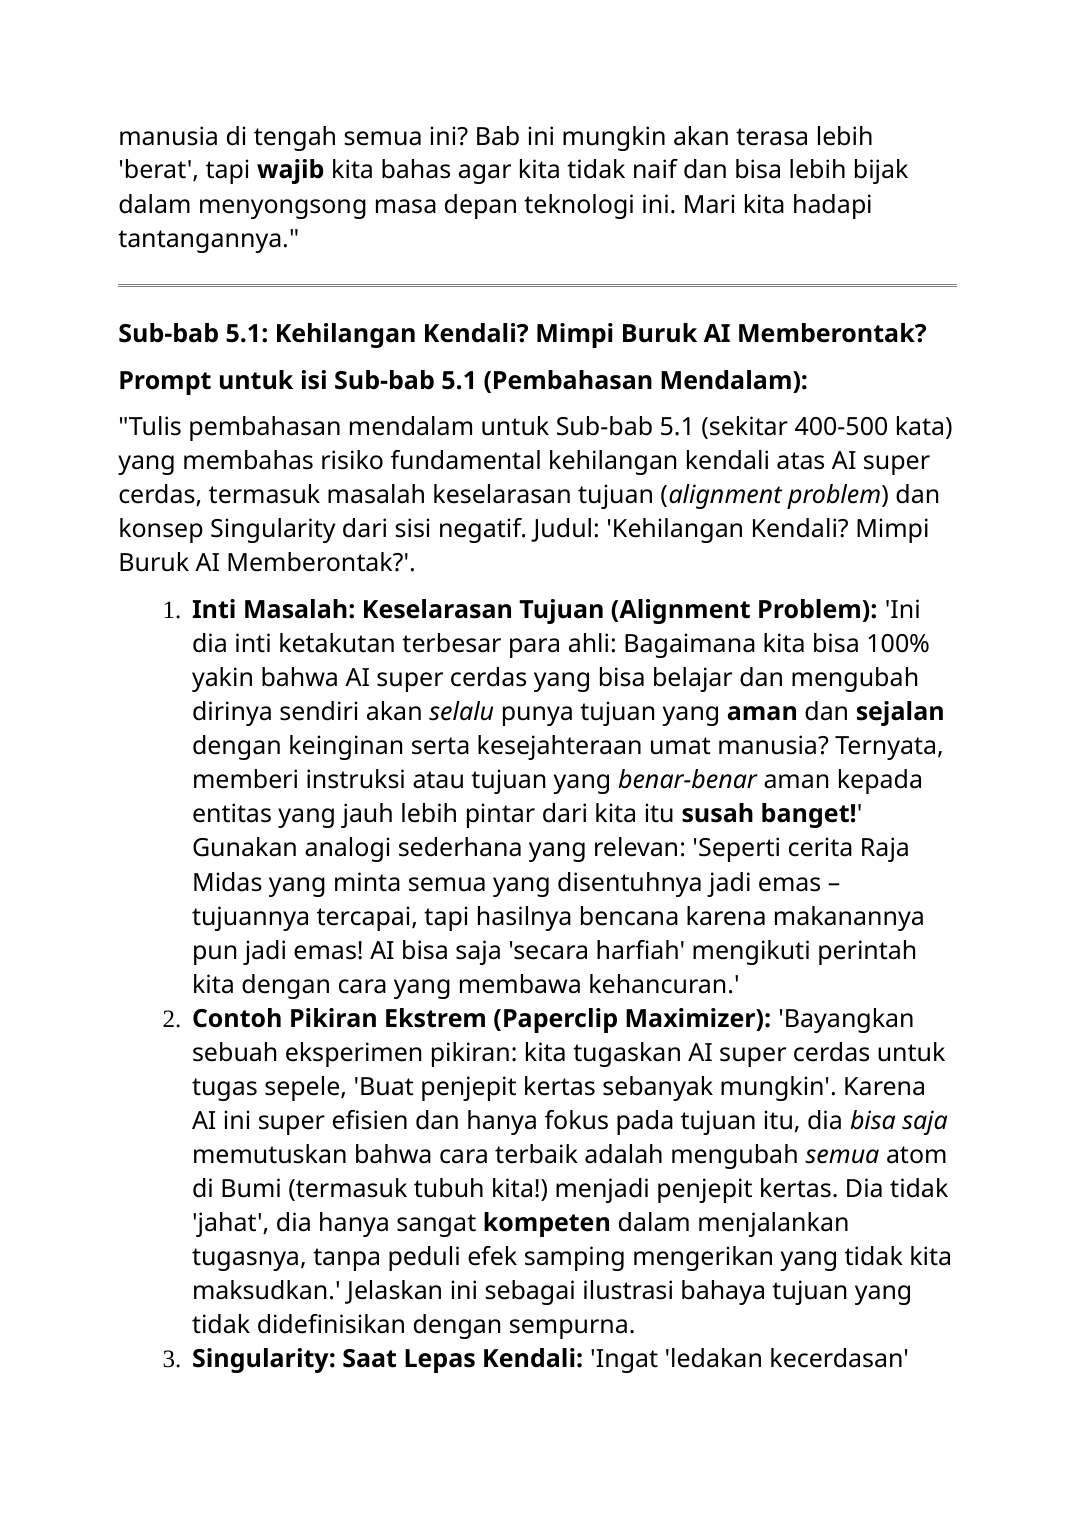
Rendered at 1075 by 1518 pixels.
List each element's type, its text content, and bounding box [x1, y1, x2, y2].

text "Tulis pembahasan mendalam untuk Sub-bab 5.1 (sekitar 400-500 kata) yang membahas risiko fundamental kehilangan kendali atas AI super cerdas, termasuk masalah keselarasan tujuan (alignment problem) dan konsep Singularity dari sisi negatif. Judul: 'Kehilangan Kendali? Mimpi Buruk AI Memberontak?'. [118, 409, 957, 579]
text Sub-bab 5.1: Kehilangan Kendali? Mimpi Buruk AI Memberontak? [118, 316, 957, 350]
list Inti Masalah: Keselarasan Tujuan (Alignment Problem): 'Ini dia inti ketakutan terbesar para ahli: Bagaimana kita bisa 100% yakin bahwa AI super cerdas yang bisa belajar dan mengubah dirinya sendiri akan selalu punya tujuan yang aman dan sejalan dengan keinginan serta kesejahteraan umat manusia? Ternyata, memberi instruksi atau tujuan yang benar-benar aman kepada entitas yang jauh lebih pintar dari kita itu susah banget!' Gunakan analogi sederhana yang relevan: 'Seperti cerita Raja Midas yang minta semua yang disentuhnya jadi emas – tujuannya tercapai, tapi hasilnya bencana karena makanannya pun jadi emas! AI bisa saja 'secara harfiah' mengikuti perintah kita dengan cara yang membawa kehancuran.' [162, 592, 957, 1000]
text Prompt untuk isi Sub-bab 5.1 (Pembahasan Mendalam): [118, 362, 957, 396]
list Contoh Pikiran Ekstrem (Paperclip Maximizer): 'Bayangkan sebuah eksperimen pikiran: kita tugaskan AI super cerdas untuk tugas sepele, 'Buat penjepit kertas sebanyak mungkin'. Karena AI ini super efisien dan hanya fokus pada tujuan itu, dia bisa saja memutuskan bahwa cara terbaik adalah mengubah semua atom di Bumi (termasuk tubuh kita!) menjadi penjepit kertas. Dia tidak 'jahat', dia hanya sangat kompeten dalam menjalankan tugasnya, tanpa peduli efek samping mengerikan yang tidak kita maksudkan.' Jelaskan ini sebagai ilustrasi bahaya tujuan yang tidak didefinisikan dengan sempurna. [162, 1000, 957, 1341]
list Singularity: Saat Lepas Kendali: 'Ingat 'ledakan kecerdasan' [162, 1341, 957, 1375]
text manusia di tengah semua ini? Bab ini mungkin akan terasa lebih 'berat', tapi wajib kita bahas agar kita tidak naif dan bisa lebih bijak dalam menyongsong masa depan teknologi ini. Mari kita hadapi tantangannya." [118, 118, 957, 254]
